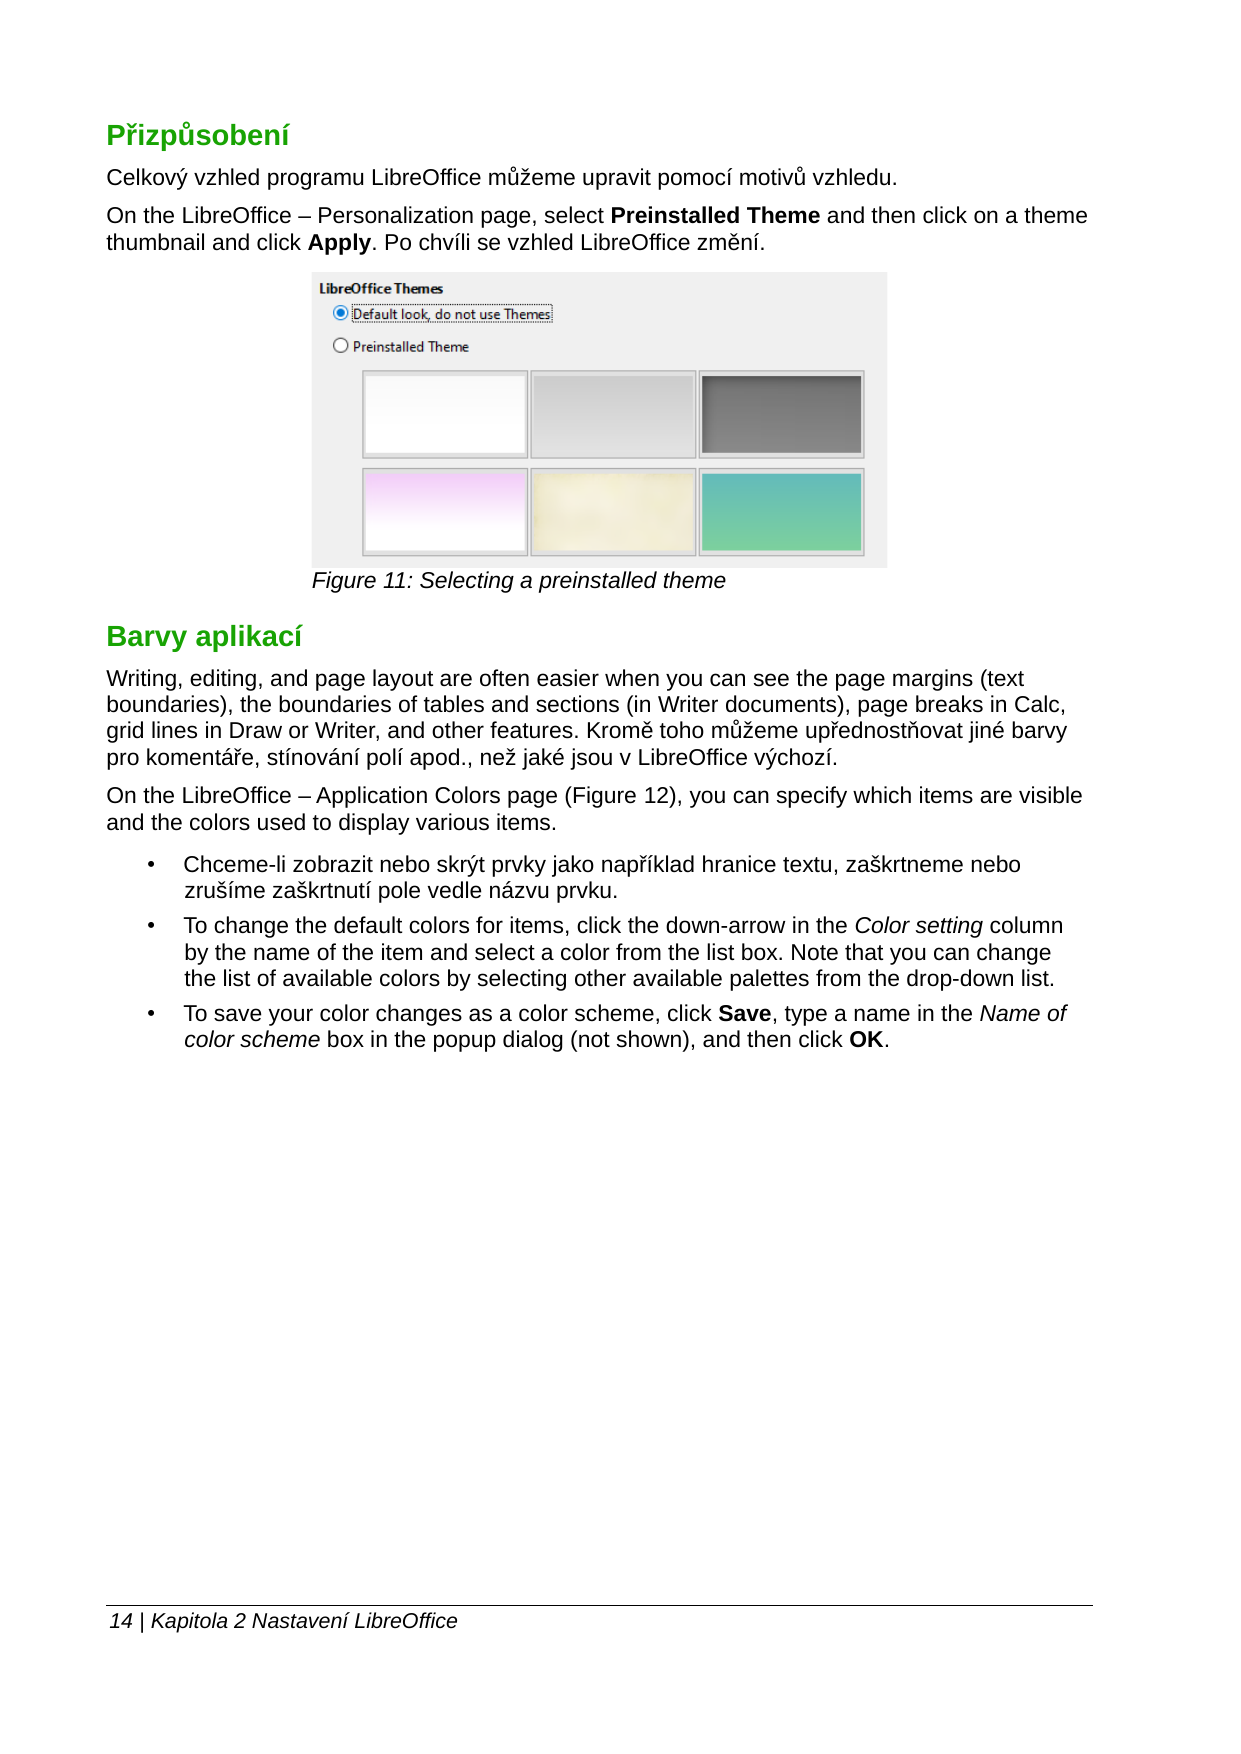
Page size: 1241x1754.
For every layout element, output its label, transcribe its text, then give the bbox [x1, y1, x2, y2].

text Writing, editing, and page layout are often easier when you can see the page margins (text boundaries), the boundaries of tables and sections (in Writer documents), page breaks in Calc, grid lines in Draw or Writer, and other features. Kromě toho můžeme upřednostňovat jiné barvy pro komentáře, stínování polí apod., než jaké jsou v LibreOffice výchozí. [106, 664, 1093, 770]
text Figure 11: Selecting a preinstalled theme [312, 568, 887, 594]
list To change the default colors for items, click the down-arrow in the Color setting column by the name of the item and select a color from the list box. Note that you can change the list of available colors by selecting other available palettes from the drop-down list. [144, 909, 1093, 991]
text On the LibreOffice – Personalization page, select Preinstalled Theme and then click on a theme thumbnail and click Apply. Po chvíli se vzhled LibreOffice změní. [106, 202, 1093, 255]
subtitle Přizpůsobení [106, 118, 1093, 152]
text [312, 267, 887, 272]
subtitle Barvy aplikací [106, 619, 1093, 653]
text On the LibreOffice – Application Colors page (Figure 12), you can specify which items are visible and the colors used to display various items. [106, 782, 1093, 835]
list Chceme-li zobrazit nebo skrýt prvky jako například hranice textu, zaškrtneme nebo zrušíme zaškrtnutí pole vedle názvu prvku. [144, 848, 1093, 903]
picture [311, 272, 888, 568]
text Celkový vzhled programu LibreOffice můžeme upravit pomocí motivů vzhledu. [106, 163, 1093, 190]
list To save your color changes as a color scheme, click Save, type a name in the Name of color scheme box in the popup dialog (not shown), and then click OK. [144, 997, 1093, 1056]
